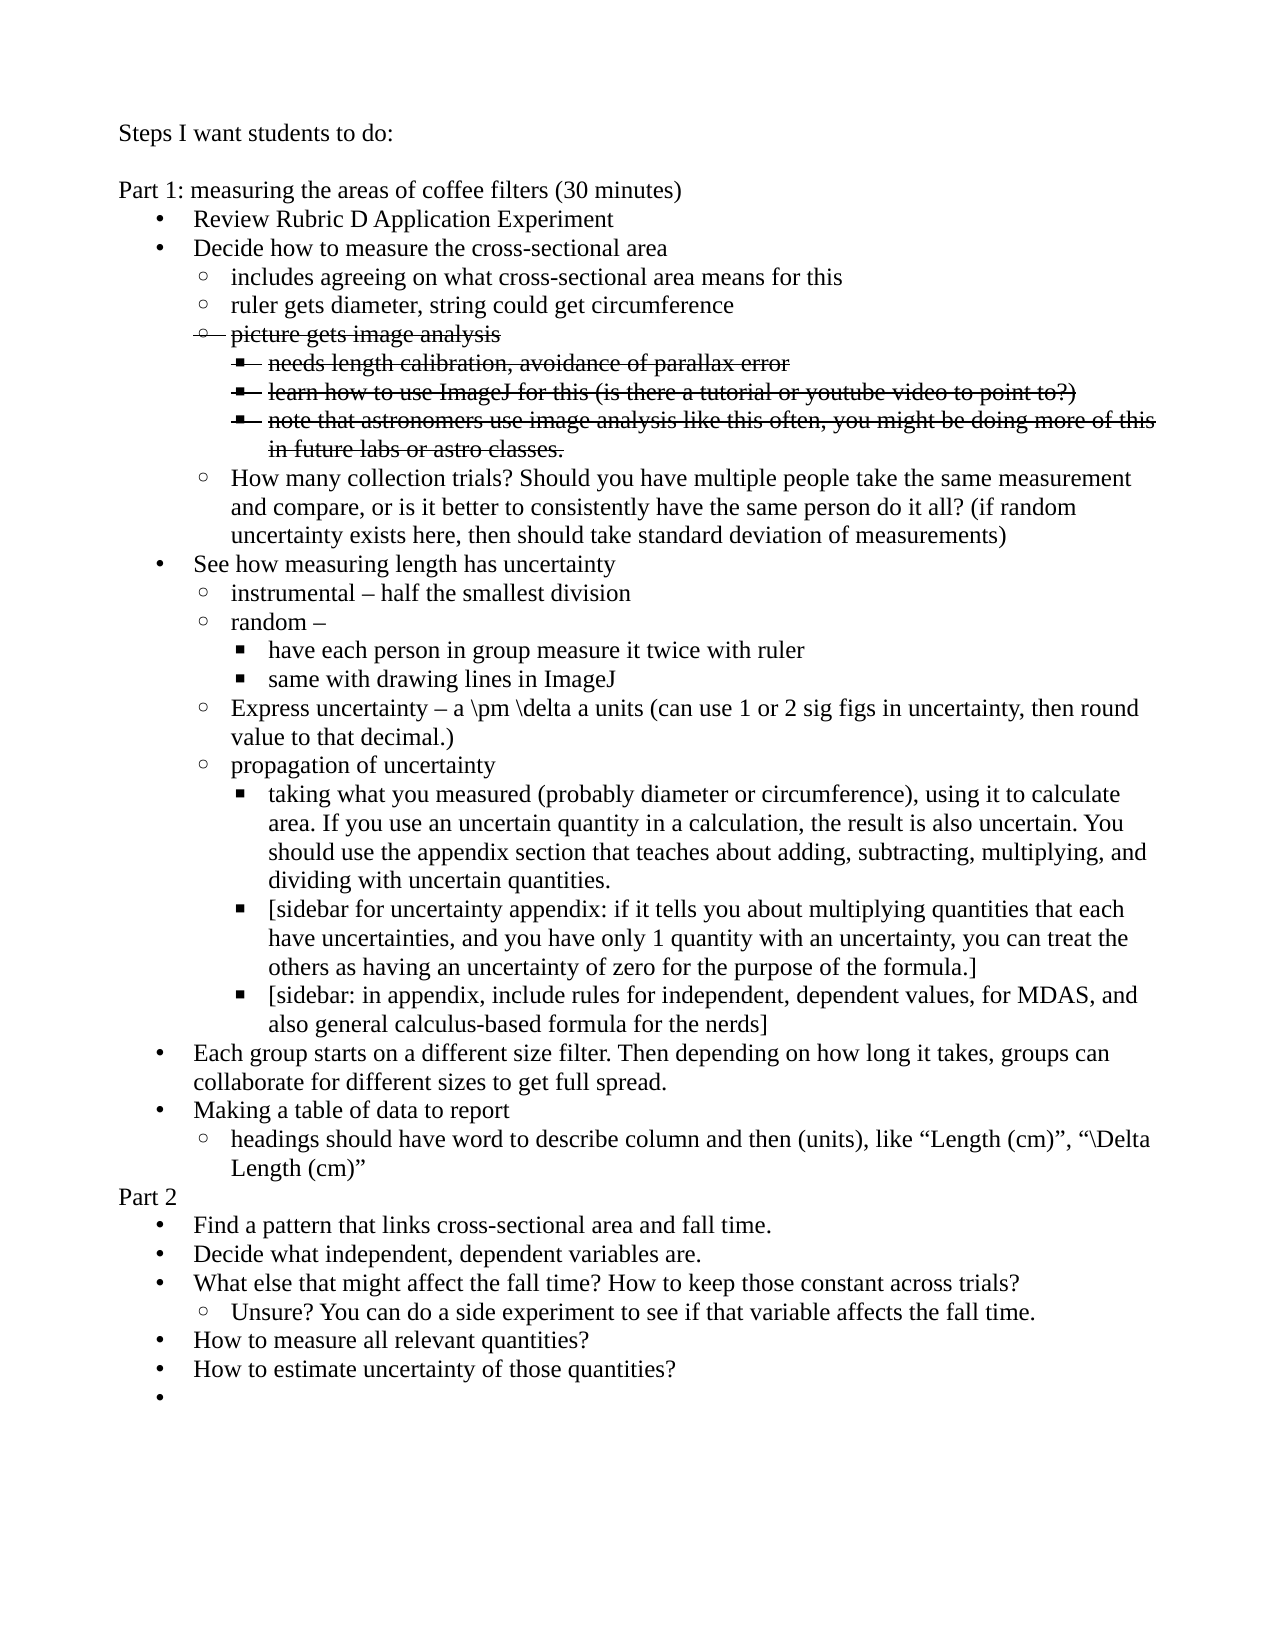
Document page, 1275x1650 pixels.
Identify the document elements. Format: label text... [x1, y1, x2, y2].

list instrumental – half the smallest division [193, 578, 1157, 607]
list Express uncertainty – a \pm \delta a units (can use 1 or 2 sig figs in uncertainty, then round value to that decimal.) [193, 693, 1157, 751]
list Find a pattern that links cross-sectional area and fall time. [156, 1211, 1157, 1239]
list How many collection trials? Should you have multiple people take the same measurement and compare, or is it better to consistently have the same person do it all? (if random uncertainty exists here, then should take standard deviation of measurements) [193, 463, 1157, 549]
text Part 2 [118, 1182, 1157, 1211]
list Review Rubric D Application Experiment [156, 204, 1157, 233]
list Decide how to measure the cross-sectional area [156, 233, 1157, 262]
list Unsure? You can do a side experiment to see if that variable affects the fall time. [193, 1297, 1157, 1326]
list Each group starts on a different size filter. Then depending on how long it takes, groups can collaborate for different sizes to get full spread. [156, 1038, 1157, 1096]
list Decide what independent, dependent variables are. [156, 1239, 1157, 1268]
list How to measure all relevant quantities? [156, 1326, 1157, 1354]
list ruler gets diameter, string could get circumference [193, 291, 1157, 319]
list propagation of uncertainty [193, 751, 1157, 779]
text Part 1: measuring the areas of coffee filters (30 minutes) [118, 176, 1157, 204]
list How to estimate uncertainty of those quantities? [156, 1354, 1157, 1383]
list needs length calibration, avoidance of parallax error [231, 348, 1157, 377]
list learn how to use ImageJ for this (is there a tutorial or youtube video to point to?) [231, 377, 1157, 406]
list taking what you measured (probably diameter or circumference), using it to calculate area. If you use an uncertain quantity in a calculation, the result is also uncertain. You should use the appendix section that teaches about adding, subtracting, multiplying, and dividing with uncertain quantities. [231, 779, 1157, 894]
list [sidebar: in appendix, include rules for independent, dependent values, for MDAS, and also general calculus-based formula for the nerds] [231, 981, 1157, 1038]
list picture gets image analysis [193, 319, 1157, 348]
list have each person in group measure it twice with ruler [231, 636, 1157, 664]
list See how measuring length has uncertainty [156, 549, 1157, 578]
list headings should have word to describe column and then (units), like “Length (cm)”, “\Delta Length (cm)” [193, 1124, 1157, 1182]
list random – [193, 607, 1157, 636]
list note that astronomers use image analysis like this often, you might be doing more of this in future labs or astro classes. [231, 406, 1157, 463]
text Steps I want students to do: [118, 118, 1157, 147]
list [sidebar for uncertainty appendix: if it tells you about multiplying quantities that each have uncertainties, and you have only 1 quantity with an uncertainty, you can treat the others as having an uncertainty of zero for the purpose of the formula.] [231, 894, 1157, 981]
list What else that might affect the fall time? How to keep those constant across trials? [156, 1268, 1157, 1297]
list includes agreeing on what cross-sectional area means for this [193, 262, 1157, 291]
list Making a table of data to report [156, 1096, 1157, 1124]
list same with drawing lines in ImageJ [231, 664, 1157, 693]
